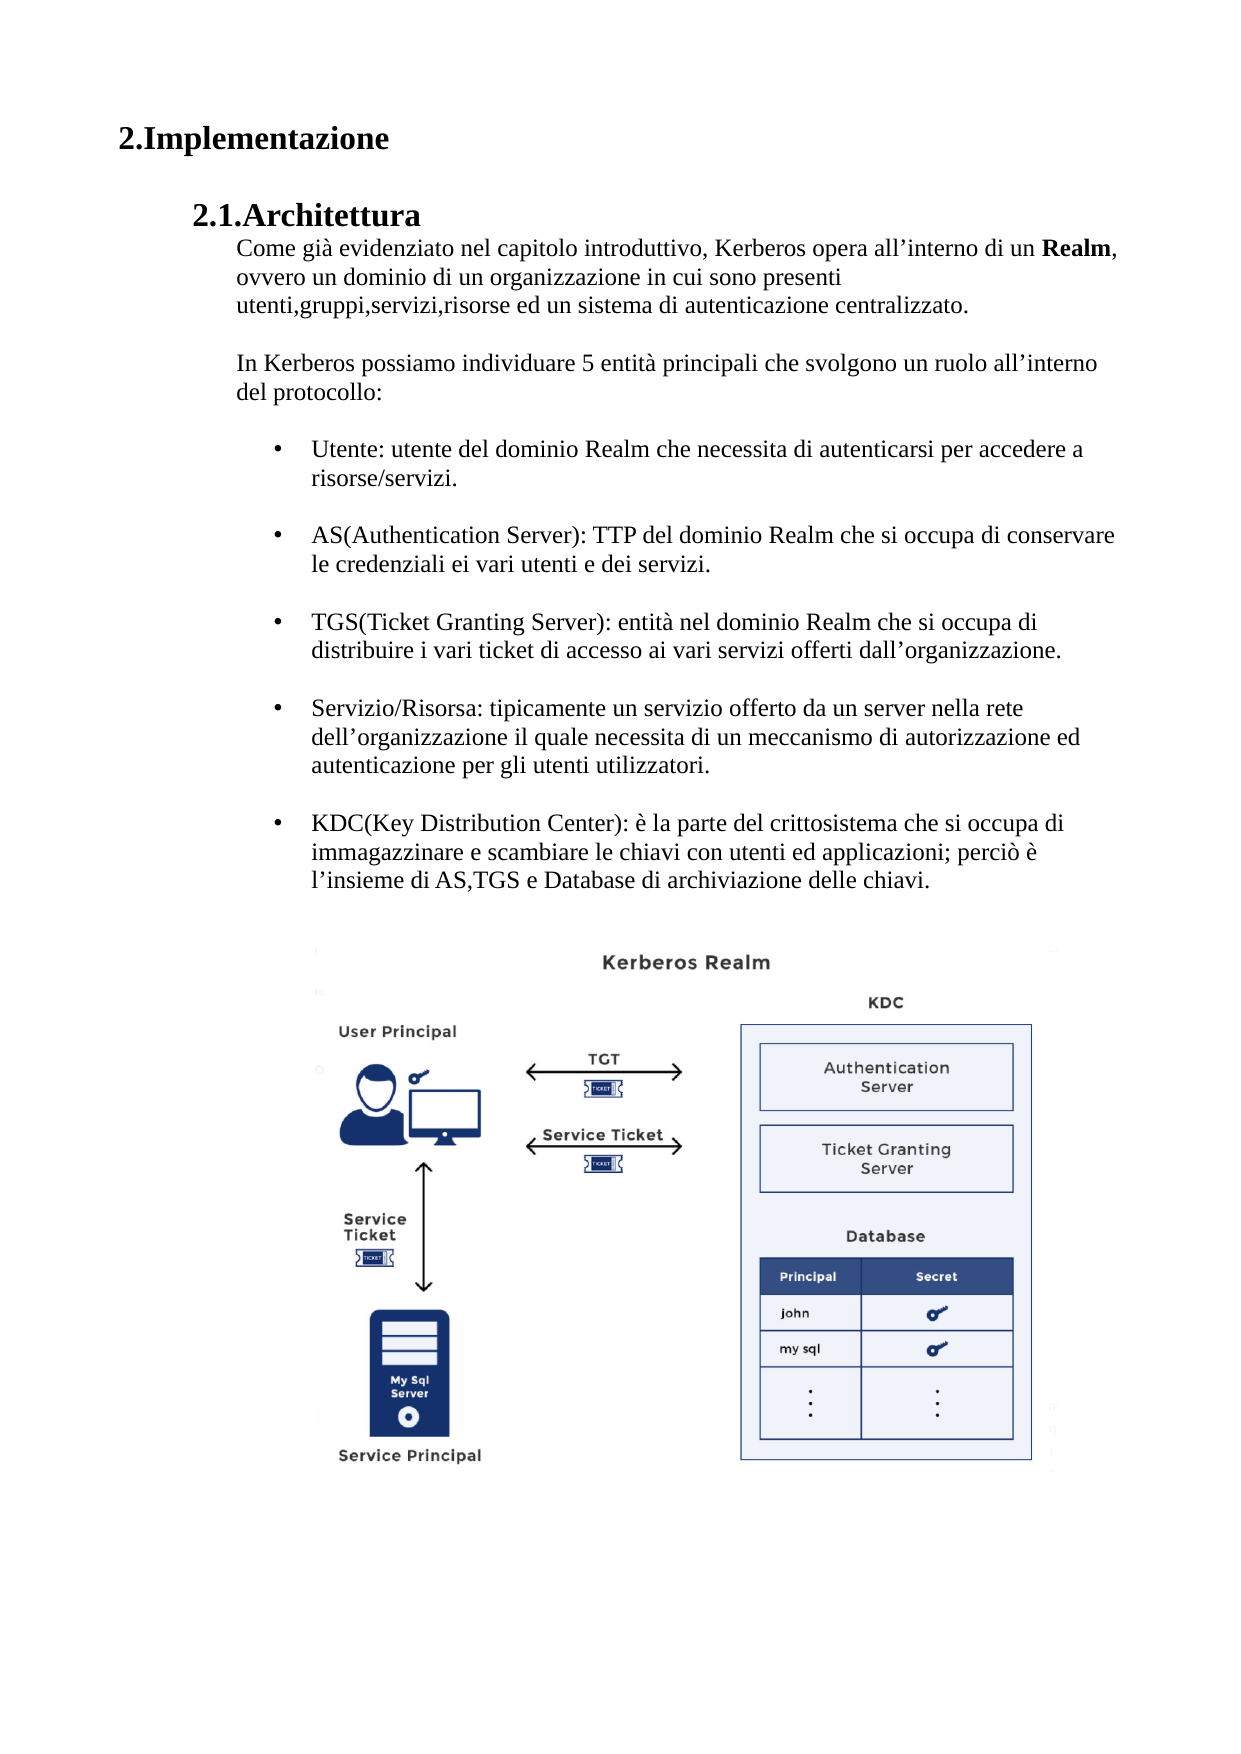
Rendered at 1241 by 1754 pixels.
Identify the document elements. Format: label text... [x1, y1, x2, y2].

list Utente: utente del dominio Realm che necessita di autenticarsi per accedere a risorse/servizi. [274, 434, 1122, 492]
list TGS(Ticket Granting Server): entità nel dominio Realm che si occupa di distribuire i vari ticket di accesso ai vari servizi offerti dall’organizzazione. [274, 607, 1122, 664]
text In Kerberos possiamo individuare 5 entità principali che svolgono un ruolo all’interno del protocollo: [236, 348, 1122, 406]
list Servizio/Risorsa: tipicamente un servizio offerto da un server nella rete dell’organizzazione il quale necessita di un meccanismo di autorizzazione ed autenticazione per gli utenti utilizzatori. [274, 693, 1122, 779]
picture [315, 946, 1058, 1473]
text Come già evidenziato nel capitolo introduttivo, Kerberos opera all’interno di un Realm, ovvero un dominio di un organizzazione in cui sono presenti utenti,gruppi,servizi,risorse ed un sistema di autenticazione centralizzato. [236, 233, 1122, 319]
text 2.1.Architettura [118, 195, 1122, 233]
text 2.Implementazione [118, 118, 1122, 156]
list AS(Authentication Server): TTP del dominio Realm che si occupa di conservare le credenziali ei vari utenti e dei servizi. [274, 521, 1122, 578]
list KDC(Key Distribution Center): è la parte del crittosistema che si occupa di immagazzinare e scambiare le chiavi con utenti ed applicazioni; perciò è l’insieme di AS,TGS e Database di archiviazione delle chiavi. [274, 808, 1122, 894]
